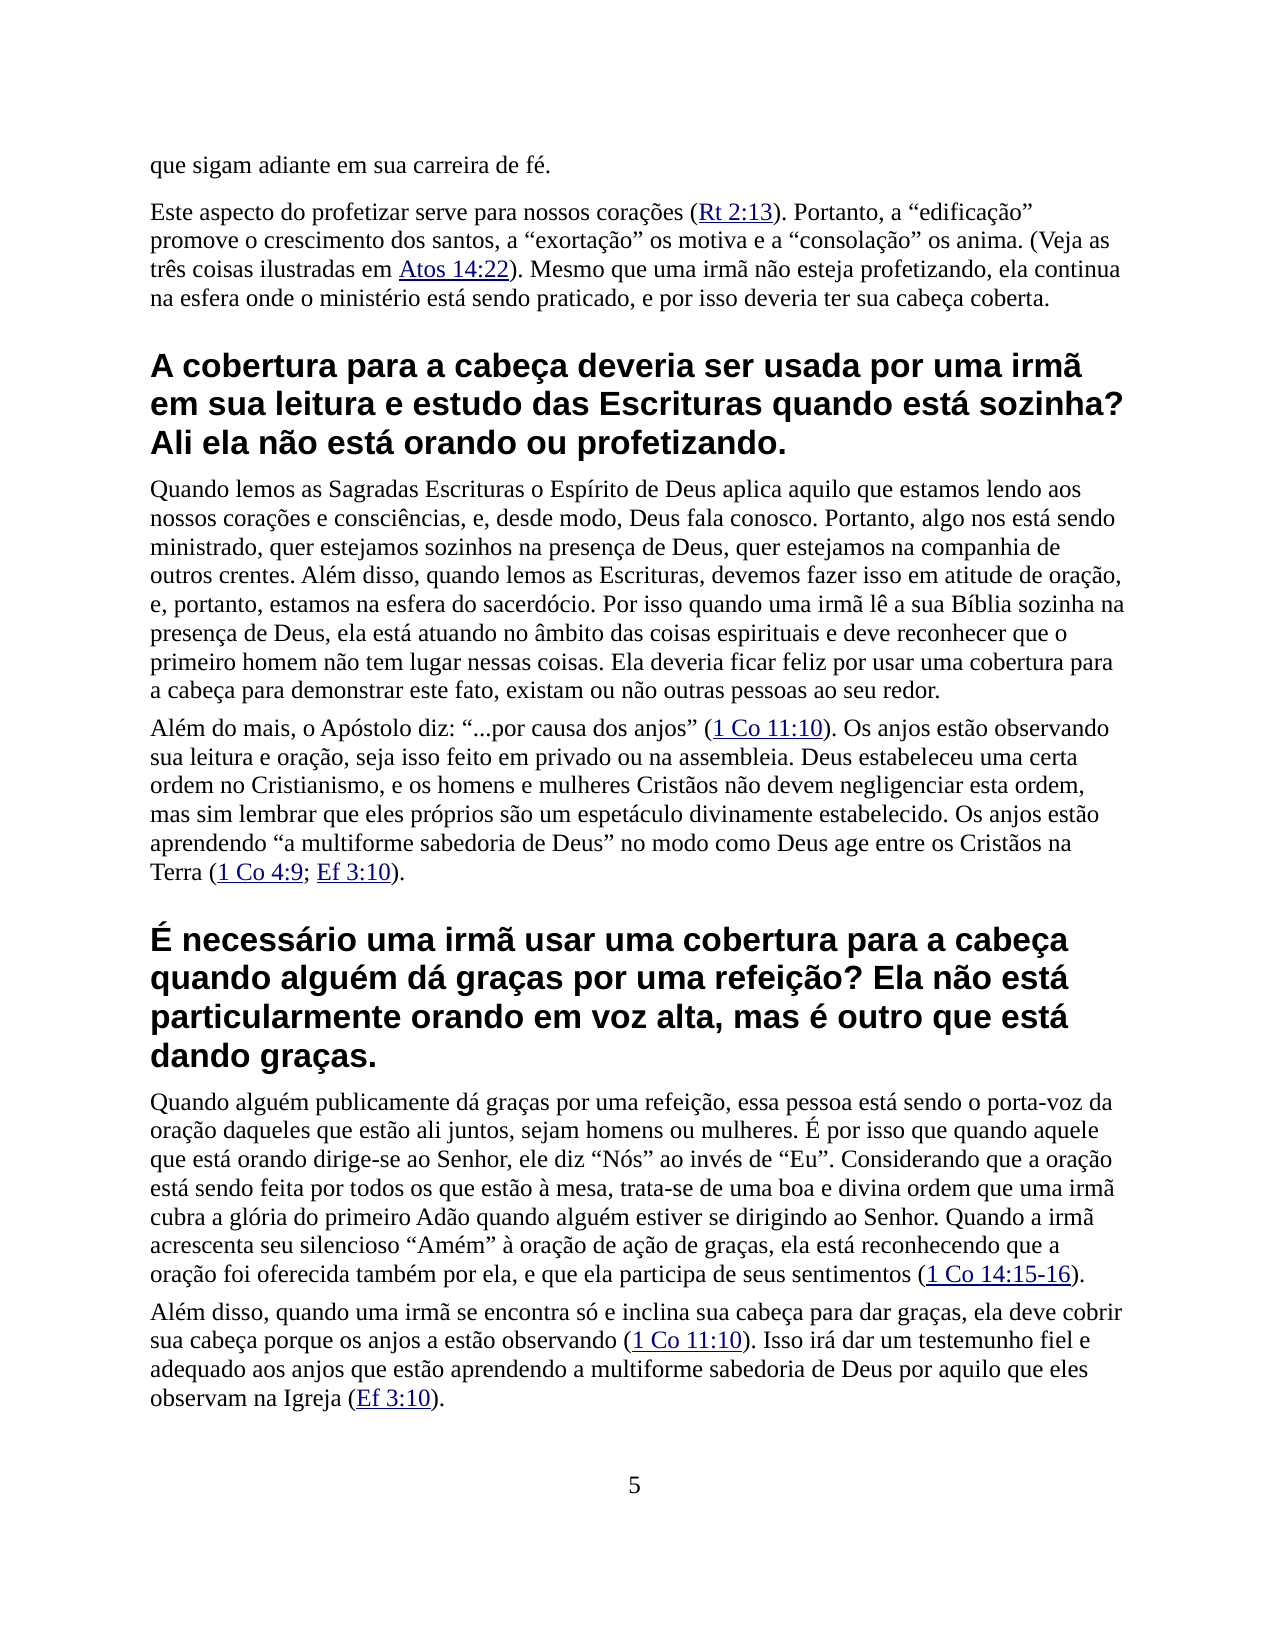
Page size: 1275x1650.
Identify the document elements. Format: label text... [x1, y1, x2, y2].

subtitle É necessário uma irmã usar uma cobertura para a cabeça quando alguém dá graças por uma refeição? Ela não está particularmente orando em voz alta, mas é outro que está dando graças. [150, 919, 1125, 1074]
subtitle A cobertura para a cabeça deveria ser usada por uma irmã em sua leitura e estudo das Escrituras quando está sozinha? Ali ela não está orando ou profetizando. [150, 346, 1125, 462]
text que sigam adiante em sua carreira de fé. [150, 150, 1125, 179]
text Quando lemos as Sagradas Escrituras o Espírito de Deus aplica aquilo que estamos lendo aos nossos corações e consciências, e, desde modo, Deus fala conosco. Portanto, algo nos está sendo ministrado, quer estejamos sozinhos na presença de Deus, quer estejamos na companhia de outros crentes. Além disso, quando lemos as Escrituras, devemos fazer isso em atitude de oração, e, portanto, estamos na esfera do sacerdócio. Por isso quando uma irmã lê a sua Bíblia sozinha na presença de Deus, ela está atuando no âmbito das coisas espirituais e deve reconhecer que o primeiro homem não tem lugar nessas coisas. Ela deveria ficar feliz por usar uma cobertura para a cabeça para demonstrar este fato, existam ou não outras pessoas ao seu redor. [150, 474, 1125, 704]
text Quando alguém publicamente dá graças por uma refeição, essa pessoa está sendo o porta-voz da oração daqueles que estão ali juntos, sejam homens ou mulheres. É por isso que quando aquele que está orando dirige-se ao Senhor, ele diz “Nós” ao invés de “Eu”. Considerando que a oração está sendo feita por todos os que estão à mesa, trata-se de uma boa e divina ordem que uma irmã cubra a glória do primeiro Adão quando alguém estiver se dirigindo ao Senhor. Quando a irmã acrescenta seu silencioso “Amém” à oração de ação de graças, ela está reconhecendo que a oração foi oferecida também por ela, e que ela participa de seus sentimentos (1 Co 14:15-16). [150, 1087, 1125, 1288]
text Além disso, quando uma irmã se encontra só e inclina sua cabeça para dar graças, ela deve cobrir sua cabeça porque os anjos a estão observando (1 Co 11:10). Isso irá dar um testemunho fiel e adequado aos anjos que estão aprendendo a multiforme sabedoria de Deus por aquilo que eles observam na Igreja (Ef 3:10). [150, 1297, 1125, 1412]
text Além do mais, o Apóstolo diz: “...por causa dos anjos” (1 Co 11:10). Os anjos estão observando sua leitura e oração, seja isso feito em privado ou na assembleia. Deus estabeleceu uma certa ordem no Cristianismo, e os homens e mulheres Cristãos não devem negligenciar esta ordem, mas sim lembrar que eles próprios são um espetáculo divinamente estabelecido. Os anjos estão aprendendo “a multiforme sabedoria de Deus” no modo como Deus age entre os Cristãos na Terra (1 Co 4:9; Ef 3:10). [150, 713, 1125, 886]
text Este aspecto do profetizar serve para nossos corações (Rt 2:13). Portanto, a “edificação” promove o crescimento dos santos, a “exortação” os motiva e a “consolação” os anima. (Veja as três coisas ilustradas em Atos 14:22). Mesmo que uma irmã não esteja profetizando, ela continua na esfera onde o ministério está sendo praticado, e por isso deveria ter sua cabeça coberta. [150, 197, 1125, 312]
